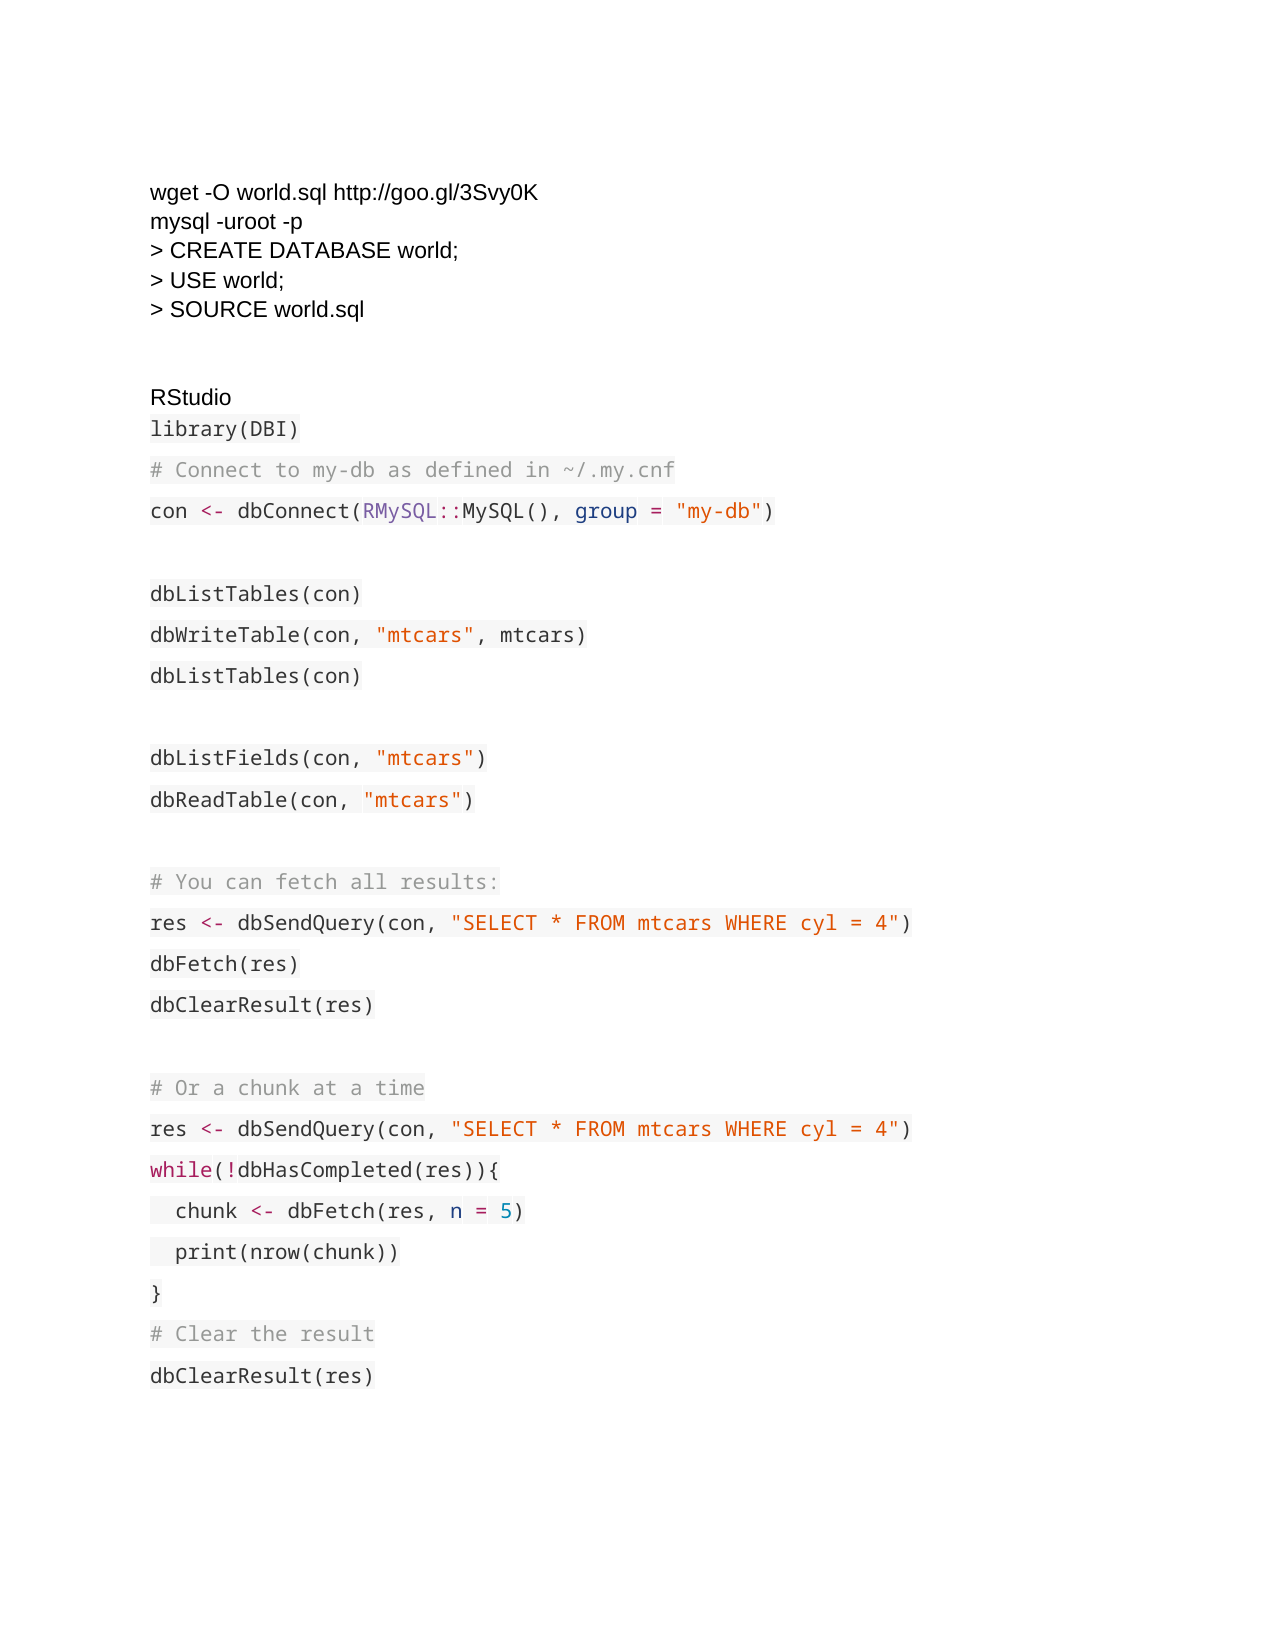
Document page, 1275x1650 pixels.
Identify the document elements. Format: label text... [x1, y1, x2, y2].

text mysql -uroot -p [150, 209, 1125, 234]
text library(DBI) # Connect to my-db as defined in ~/.my.cnf con <- dbConnect(RMySQL::MySQL(), group = "my-db") dbListTables(con) dbWriteTable(con, "mtcars", mtcars) dbListTables(con) dbListFields(con, "mtcars") dbReadTable(con, "mtcars") # You can fetch all results: res <- dbSendQuery(con, "SELECT * FROM mtcars WHERE cyl = 4") dbFetch(res) dbClearResult(res) # Or a chunk at a time res <- dbSendQuery(con, "SELECT * FROM mtcars WHERE cyl = 4") while(!dbHasCompleted(res)){ chunk <- dbFetch(res, n = 5) print(nrow(chunk)) } # Clear the result dbClearResult(res) [150, 414, 1125, 1430]
text wget -O world.sql http://goo.gl/3Svy0K [150, 179, 1125, 205]
text > SOURCE world.sql [150, 297, 1125, 322]
text RStudio [150, 385, 1125, 411]
text > USE world; [150, 267, 1125, 293]
text > CREATE DATABASE world; [150, 238, 1125, 264]
